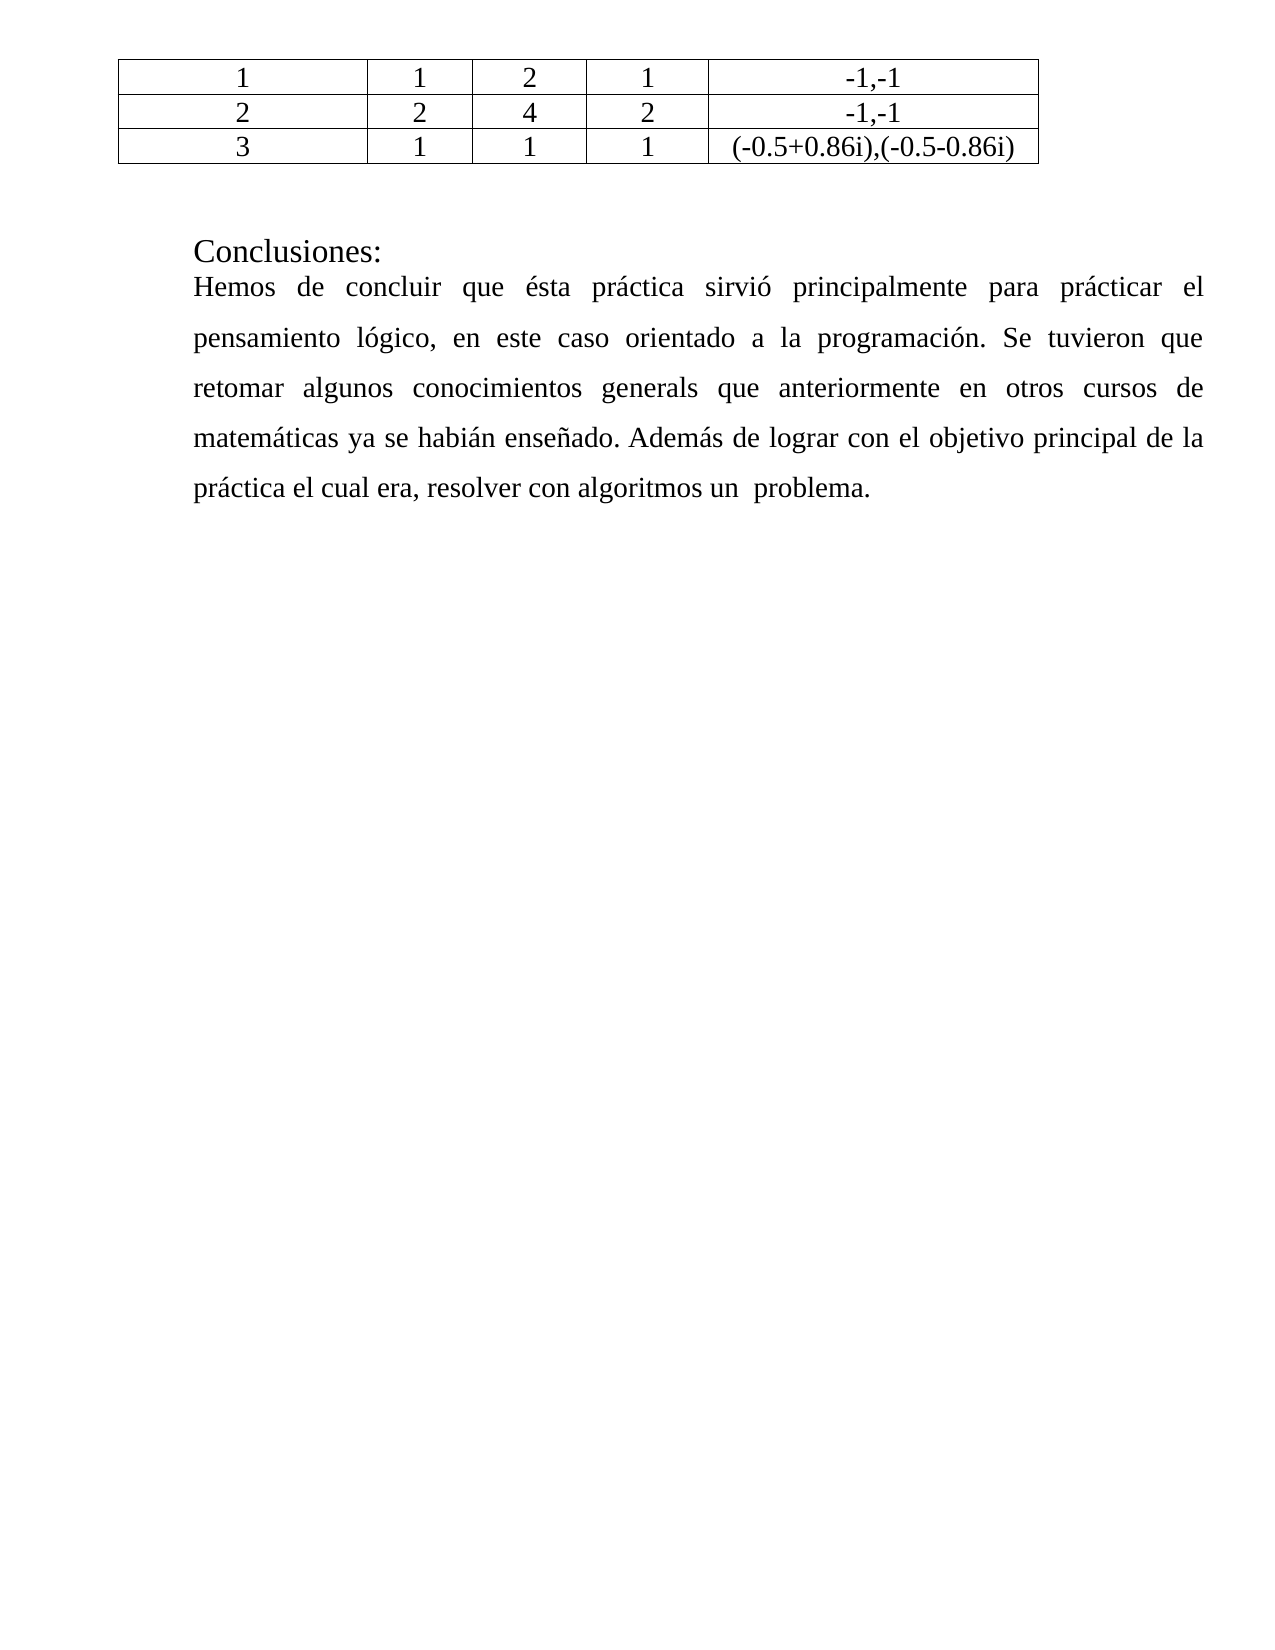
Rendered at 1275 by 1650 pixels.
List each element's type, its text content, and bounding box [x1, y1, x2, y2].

text Conclusiones: [193, 231, 1205, 269]
table_cell 2 [368, 95, 472, 128]
table_cell 1 [587, 129, 708, 163]
table_cell -1,-1 [709, 60, 1038, 94]
table_cell 2 [119, 95, 367, 128]
table_cell (-0.5+0.86i),(-0.5-0.86i) [709, 129, 1038, 163]
table_cell 2 [473, 60, 586, 94]
table_cell 2 [587, 95, 708, 128]
table_cell 3 [119, 129, 367, 163]
table_cell 1 [368, 129, 472, 163]
table_cell 1 [587, 60, 708, 94]
table_cell 4 [473, 95, 586, 128]
table_cell 1 [368, 60, 472, 94]
table_cell 1 [473, 129, 586, 163]
table_cell -1,-1 [709, 95, 1038, 128]
table_cell 1 [119, 60, 367, 94]
text Hemos de concluir que ésta práctica sirvió principalmente para prácticar el pensamiento lógico, en este caso orientado a la programación. Se tuvieron que retomar algunos conocimientos generals que anteriormente en otros cursos de matemáticas ya se habián enseñado. Además de lograr con el objetivo principal de la práctica el cual era, resolver con algoritmos un problema. [193, 269, 1205, 504]
